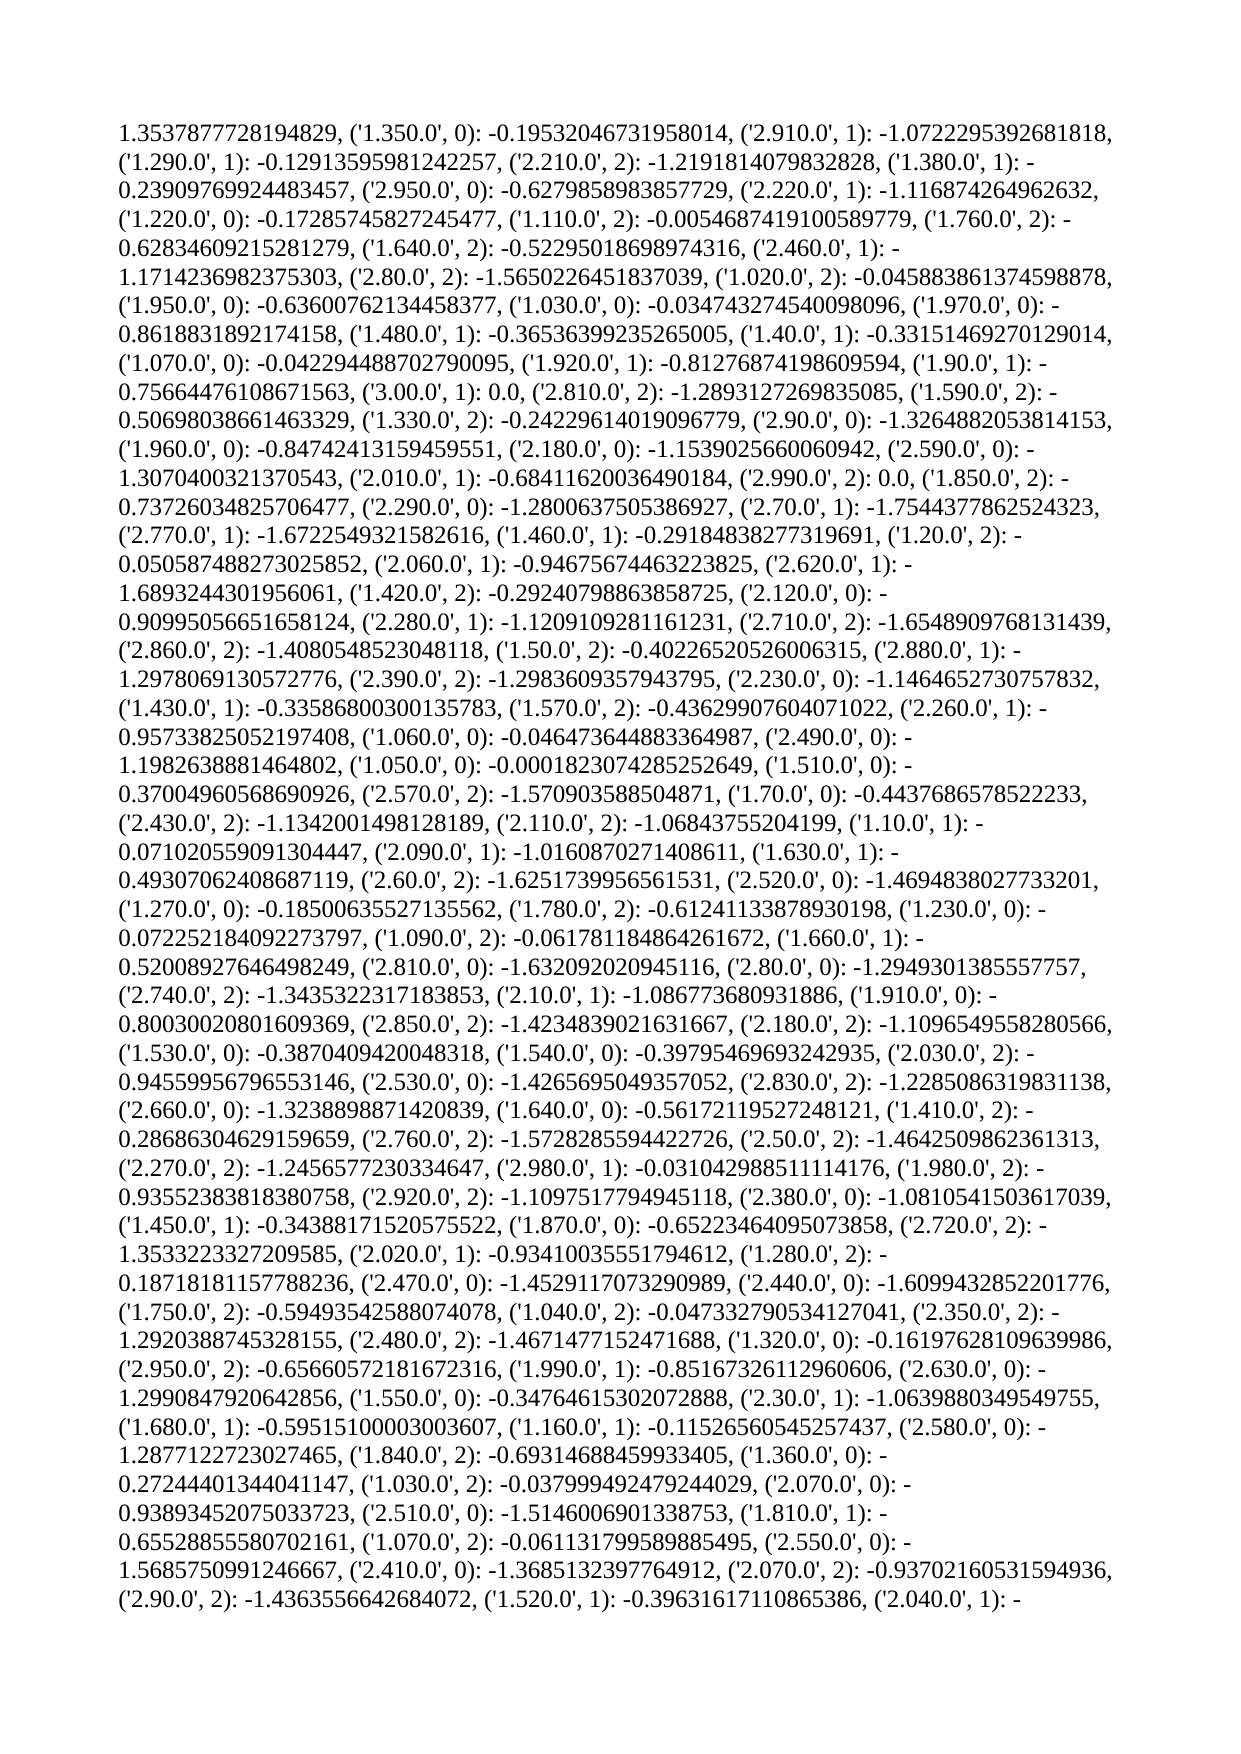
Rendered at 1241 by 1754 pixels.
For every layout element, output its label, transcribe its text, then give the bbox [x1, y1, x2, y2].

text -1.3537877728194829, ('1.350.0', 0): -0.19532046731958014, ('2.910.0', 1): -1.0722295392681818, ('1.290.0', 1): -0.12913595981242257, ('2.210.0', 2): -1.2191814079832828, ('1.380.0', 1): -0.23909769924483457, ('2.950.0', 0): -0.6279858983857729, ('2.220.0', 1): -1.116874264962632, ('1.220.0', 0): -0.17285745827245477, ('1.110.0', 2): -0.0054687419100589779, ('1.760.0', 2): -0.62834609215281279, ('1.640.0', 2): -0.52295018698974316, ('2.460.0', 1): -1.1714236982375303, ('2.80.0', 2): -1.5650226451837039, ('1.020.0', 2): -0.045883861374598878, ('1.950.0', 0): -0.63600762134458377, ('1.030.0', 0): -0.034743274540098096, ('1.970.0', 0): -0.8618831892174158, ('1.480.0', 1): -0.36536399235265005, ('1.40.0', 1): -0.33151469270129014, ('1.070.0', 0): -0.042294488702790095, ('1.920.0', 1): -0.81276874198609594, ('1.90.0', 1): -0.75664476108671563, ('3.00.0', 1): 0.0, ('2.810.0', 2): -1.2893127269835085, ('1.590.0', 2): -0.50698038661463329, ('1.330.0', 2): -0.24229614019096779, ('2.90.0', 0): -1.3264882053814153, ('1.960.0', 0): -0.84742413159459551, ('2.180.0', 0): -1.1539025660060942, ('2.590.0', 0): -1.3070400321370543, ('2.010.0', 1): -0.68411620036490184, ('2.990.0', 2): 0.0, ('1.850.0', 2): -0.73726034825706477, ('2.290.0', 0): -1.2800637505386927, ('2.70.0', 1): -1.7544377862524323, ('2.770.0', 1): -1.6722549321582616, ('1.460.0', 1): -0.29184838277319691, ('1.20.0', 2): -0.050587488273025852, ('2.060.0', 1): -0.94675674463223825, ('2.620.0', 1): -1.6893244301956061, ('1.420.0', 2): -0.29240798863858725, ('2.120.0', 0): -0.90995056651658124, ('2.280.0', 1): -1.1209109281161231, ('2.710.0', 2): -1.6548909768131439, ('2.860.0', 2): -1.4080548523048118, ('1.50.0', 2): -0.40226520526006315, ('2.880.0', 1): -1.2978069130572776, ('2.390.0', 2): -1.2983609357943795, ('2.230.0', 0): -1.1464652730757832, ('1.430.0', 1): -0.33586800300135783, ('1.570.0', 2): -0.43629907604071022, ('2.260.0', 1): -0.95733825052197408, ('1.060.0', 0): -0.046473644883364987, ('2.490.0', 0): -1.1982638881464802, ('1.050.0', 0): -0.0001823074285252649, ('1.510.0', 0): -0.37004960568690926, ('2.570.0', 2): -1.570903588504871, ('1.70.0', 0): -0.4437686578522233, ('2.430.0', 2): -1.1342001498128189, ('2.110.0', 2): -1.06843755204199, ('1.10.0', 1): -0.071020559091304447, ('2.090.0', 1): -1.0160870271408611, ('1.630.0', 1): -0.49307062408687119, ('2.60.0', 2): -1.6251739956561531, ('2.520.0', 0): -1.4694838027733201, ('1.270.0', 0): -0.18500635527135562, ('1.780.0', 2): -0.61241133878930198, ('1.230.0', 0): -0.072252184092273797, ('1.090.0', 2): -0.061781184864261672, ('1.660.0', 1): -0.52008927646498249, ('2.810.0', 0): -1.632092020945116, ('2.80.0', 0): -1.2949301385557757, ('2.740.0', 2): -1.3435322317183853, ('2.10.0', 1): -1.086773680931886, ('1.910.0', 0): -0.80030020801609369, ('2.850.0', 2): -1.4234839021631667, ('2.180.0', 2): -1.1096549558280566, ('1.530.0', 0): -0.3870409420048318, ('1.540.0', 0): -0.39795469693242935, ('2.030.0', 2): -0.94559956796553146, ('2.530.0', 0): -1.4265695049357052, ('2.830.0', 2): -1.2285086319831138, ('2.660.0', 0): -1.3238898871420839, ('1.640.0', 0): -0.56172119527248121, ('1.410.0', 2): -0.28686304629159659, ('2.760.0', 2): -1.5728285594422726, ('2.50.0', 2): -1.4642509862361313, ('2.270.0', 2): -1.2456577230334647, ('2.980.0', 1): -0.031042988511114176, ('1.980.0', 2): -0.93552383818380758, ('2.920.0', 2): -1.1097517794945118, ('2.380.0', 0): -1.0810541503617039, ('1.450.0', 1): -0.34388171520575522, ('1.870.0', 0): -0.65223464095073858, ('2.720.0', 2): -1.3533223327209585, ('2.020.0', 1): -0.93410035551794612, ('1.280.0', 2): -0.18718181157788236, ('2.470.0', 0): -1.4529117073290989, ('2.440.0', 0): -1.6099432852201776, ('1.750.0', 2): -0.59493542588074078, ('1.040.0', 2): -0.047332790534127041, ('2.350.0', 2): -1.2920388745328155, ('2.480.0', 2): -1.4671477152471688, ('1.320.0', 0): -0.16197628109639986, ('2.950.0', 2): -0.65660572181672316, ('1.990.0', 1): -0.85167326112960606, ('2.630.0', 0): -1.2990847920642856, ('1.550.0', 0): -0.34764615302072888, ('2.30.0', 1): -1.0639880349549755, ('1.680.0', 1): -0.59515100003003607, ('1.160.0', 1): -0.11526560545257437, ('2.580.0', 0): -1.2877122723027465, ('1.840.0', 2): -0.69314688459933405, ('1.360.0', 0): -0.27244401344041147, ('1.030.0', 2): -0.037999492479244029, ('2.070.0', 0): -0.93893452075033723, ('2.510.0', 0): -1.5146006901338753, ('1.810.0', 1): -0.65528855580702161, ('1.070.0', 2): -0.061131799589885495, ('2.550.0', 0): -1.5685750991246667, ('2.410.0', 0): -1.3685132397764912, ('2.070.0', 2): -0.93702160531594936, ('2.90.0', 2): -1.4363556642684072, ('1.520.0', 1): -0.39631617110865386, ('2.040.0', 1): [118, 118, 1122, 1613]
